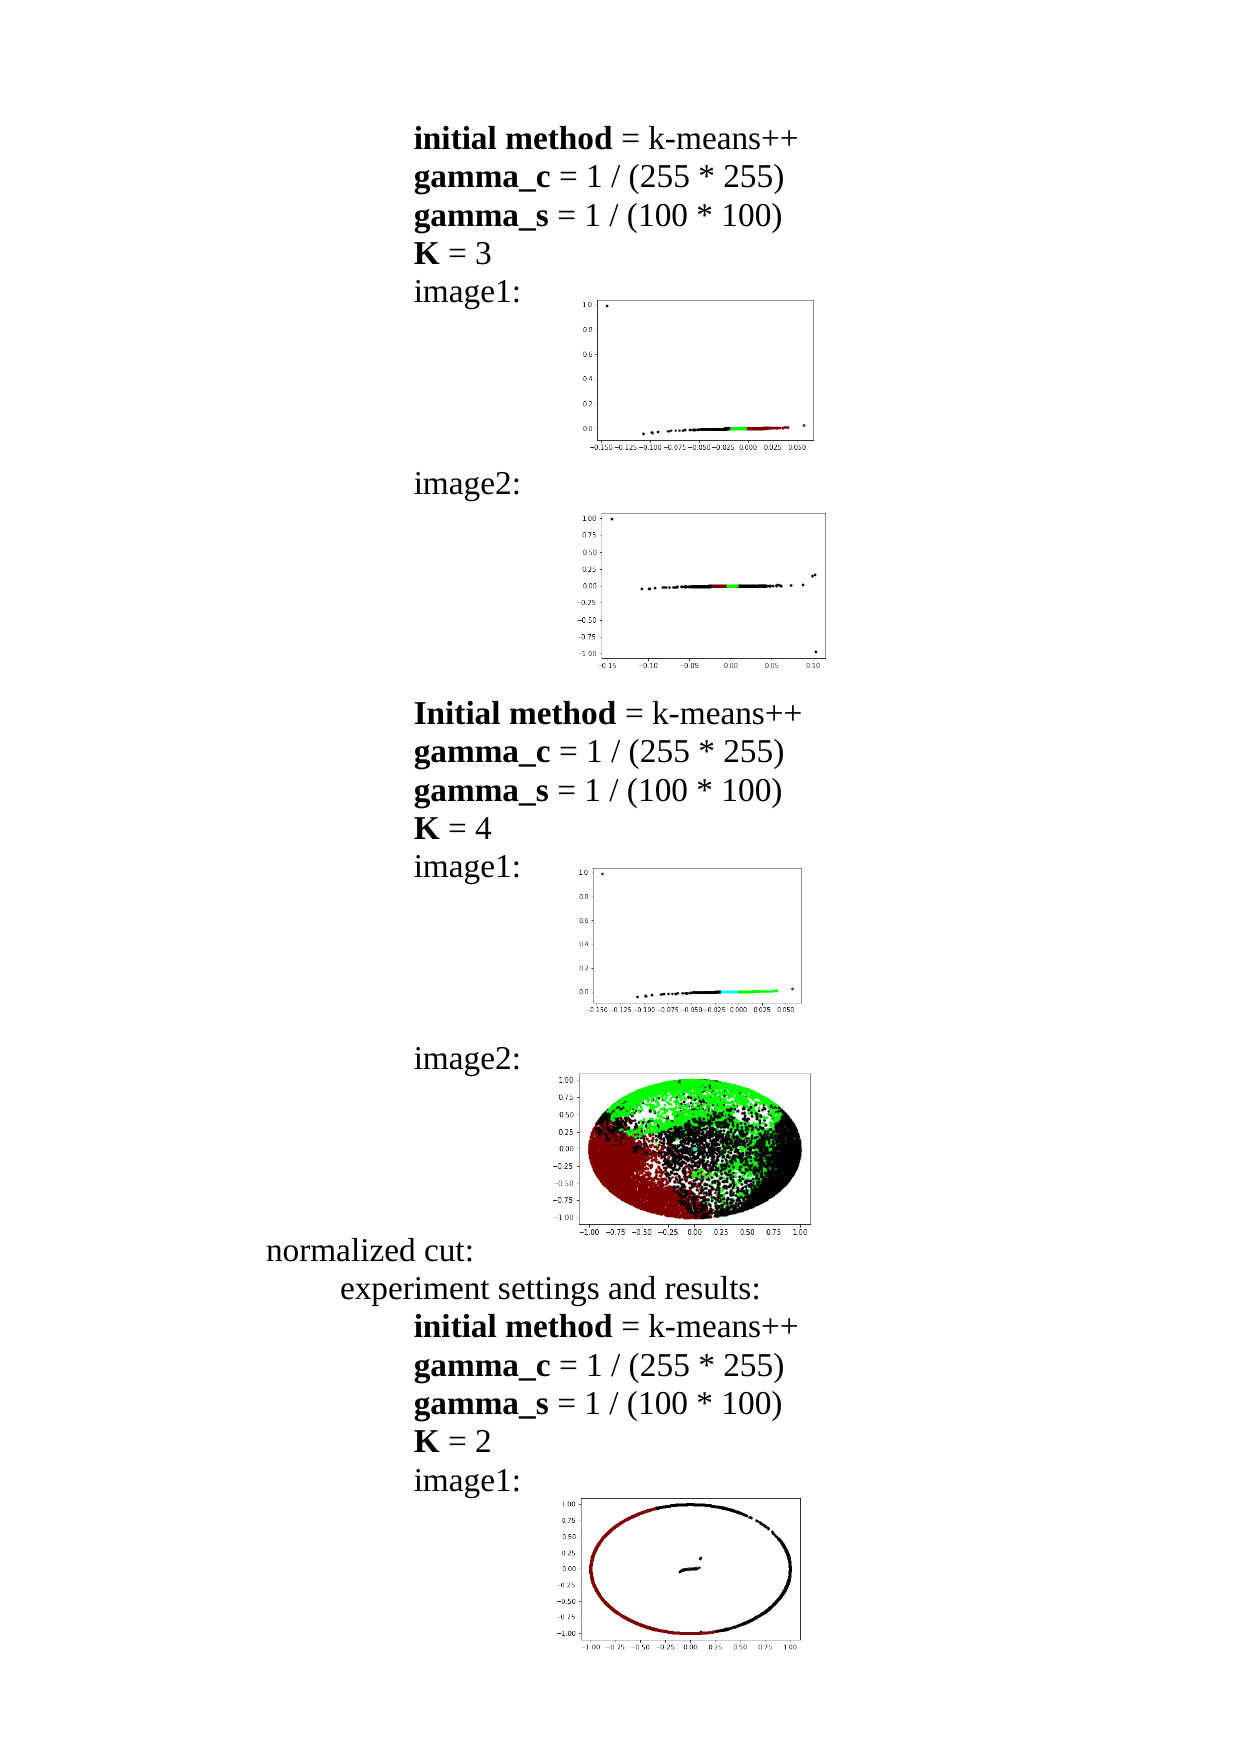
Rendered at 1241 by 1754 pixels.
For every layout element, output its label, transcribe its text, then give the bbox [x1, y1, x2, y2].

text initial method = k-means++ [118, 118, 1122, 156]
picture [562, 277, 841, 463]
text image1: [118, 271, 1122, 310]
text K = 4 [118, 808, 1122, 846]
text image2: [118, 463, 1122, 501]
text image2: [118, 1038, 1122, 1076]
picture [541, 1049, 840, 1249]
text gamma_c = 1 / (255 * 255) [118, 156, 1122, 195]
text experiment settings and results: [118, 1268, 1122, 1306]
text K = 3 [118, 233, 1122, 271]
text normalized cut: [118, 1230, 1122, 1268]
text gamma_c = 1 / (255 * 255) [118, 1345, 1122, 1383]
text initial method = k-means++ [118, 1306, 1122, 1345]
text gamma_c = 1 / (255 * 255) [118, 731, 1122, 770]
picture [565, 489, 854, 682]
text gamma_s = 1 / (100 * 100) [118, 1383, 1122, 1421]
picture [559, 846, 828, 1025]
text Initial method = k-means++ [118, 693, 1122, 731]
text K = 2 [118, 1421, 1122, 1460]
picture [545, 1475, 828, 1663]
text image1: [118, 846, 559, 885]
text image1: [118, 1460, 1122, 1498]
text [828, 846, 1122, 885]
text gamma_s = 1 / (100 * 100) [118, 770, 1122, 808]
text gamma_s = 1 / (100 * 100) [118, 195, 1122, 233]
